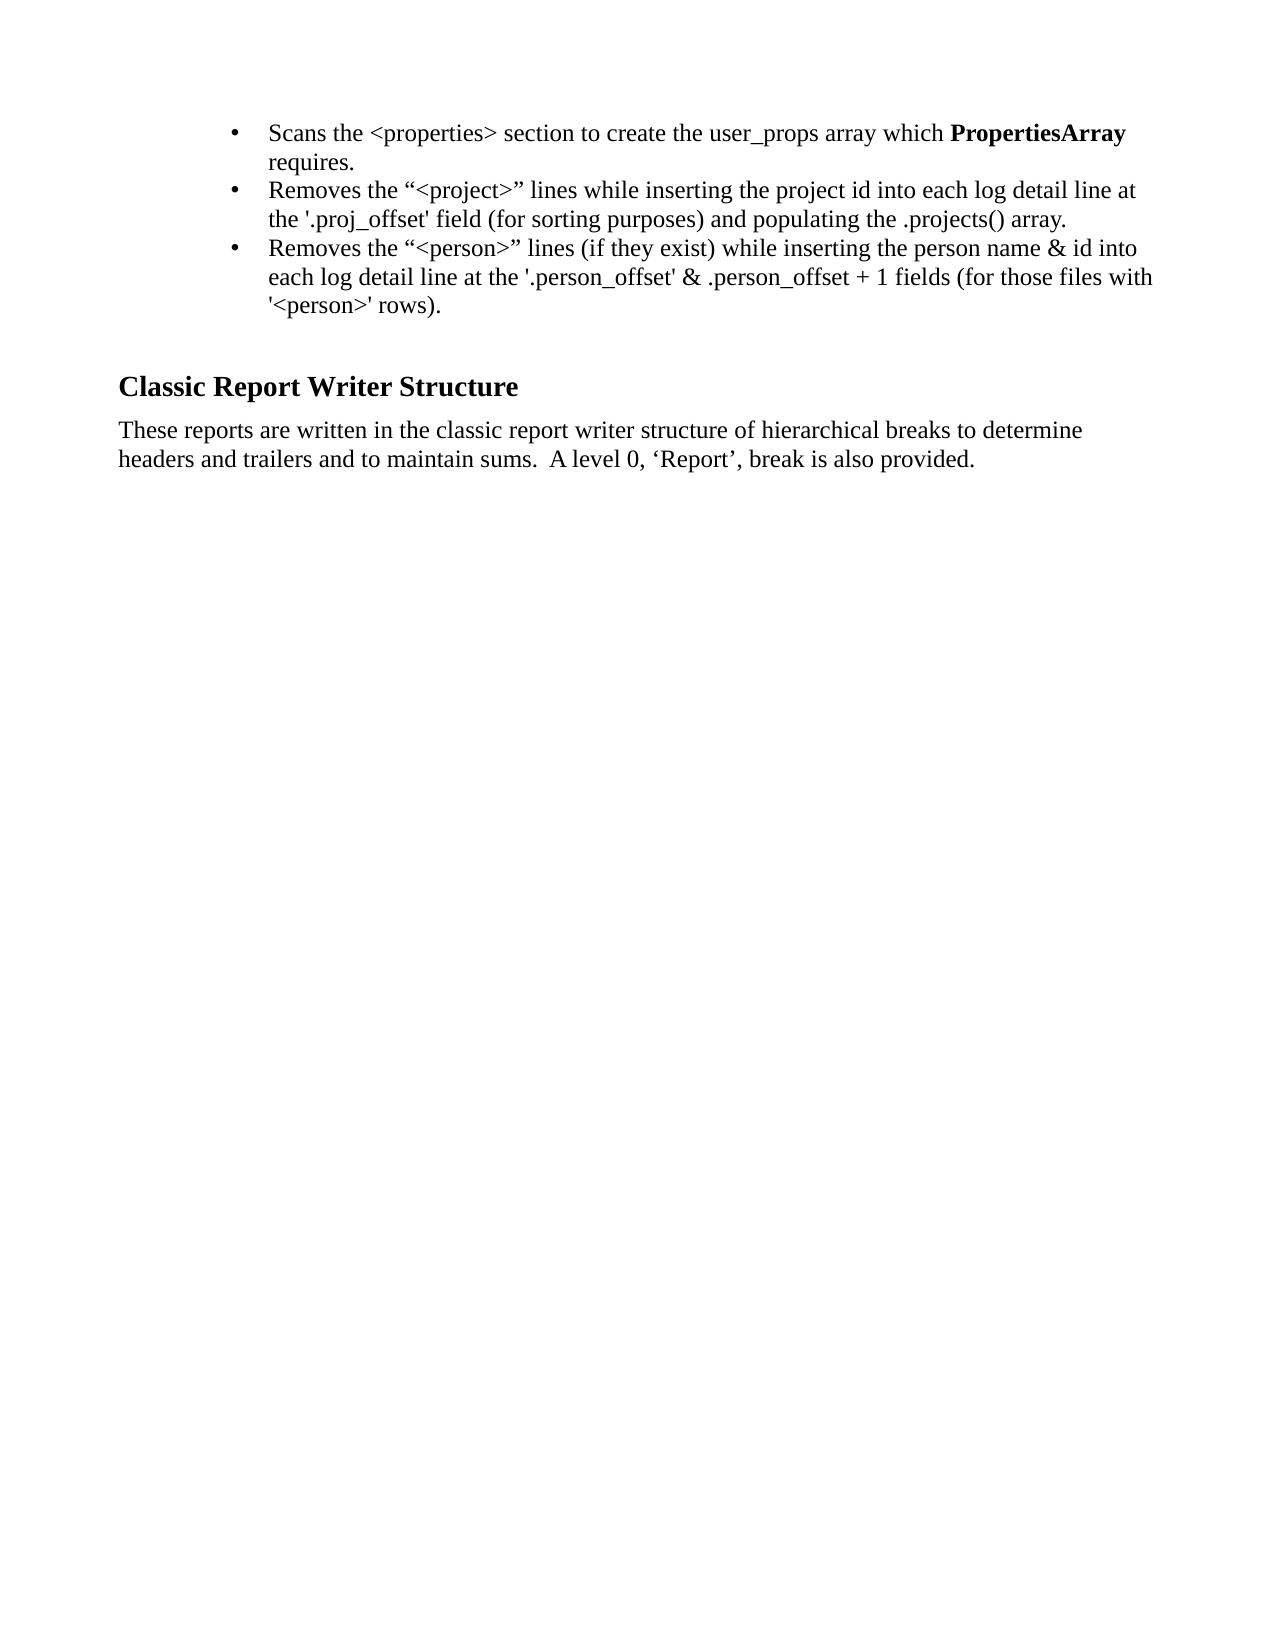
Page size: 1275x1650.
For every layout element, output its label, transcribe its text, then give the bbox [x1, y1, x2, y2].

list Scans the <properties> section to create the user_props array which PropertiesArray requires. [231, 118, 1157, 176]
subtitle Classic Report Writer Structure [118, 369, 1157, 402]
text These reports are written in the classic report writer structure of hierarchical breaks to determine headers and trailers and to maintain sums. A level 0, ‘Report’, break is also provided. [118, 415, 1157, 472]
list Removes the “<person>” lines (if they exist) while inserting the person name & id into each log detail line at the '.person_offset' & .person_offset + 1 fields (for those files with '<person>' rows). [231, 233, 1157, 319]
list Removes the “<project>” lines while inserting the project id into each log detail line at the '.proj_offset' field (for sorting purposes) and populating the .projects() array. [231, 176, 1157, 233]
